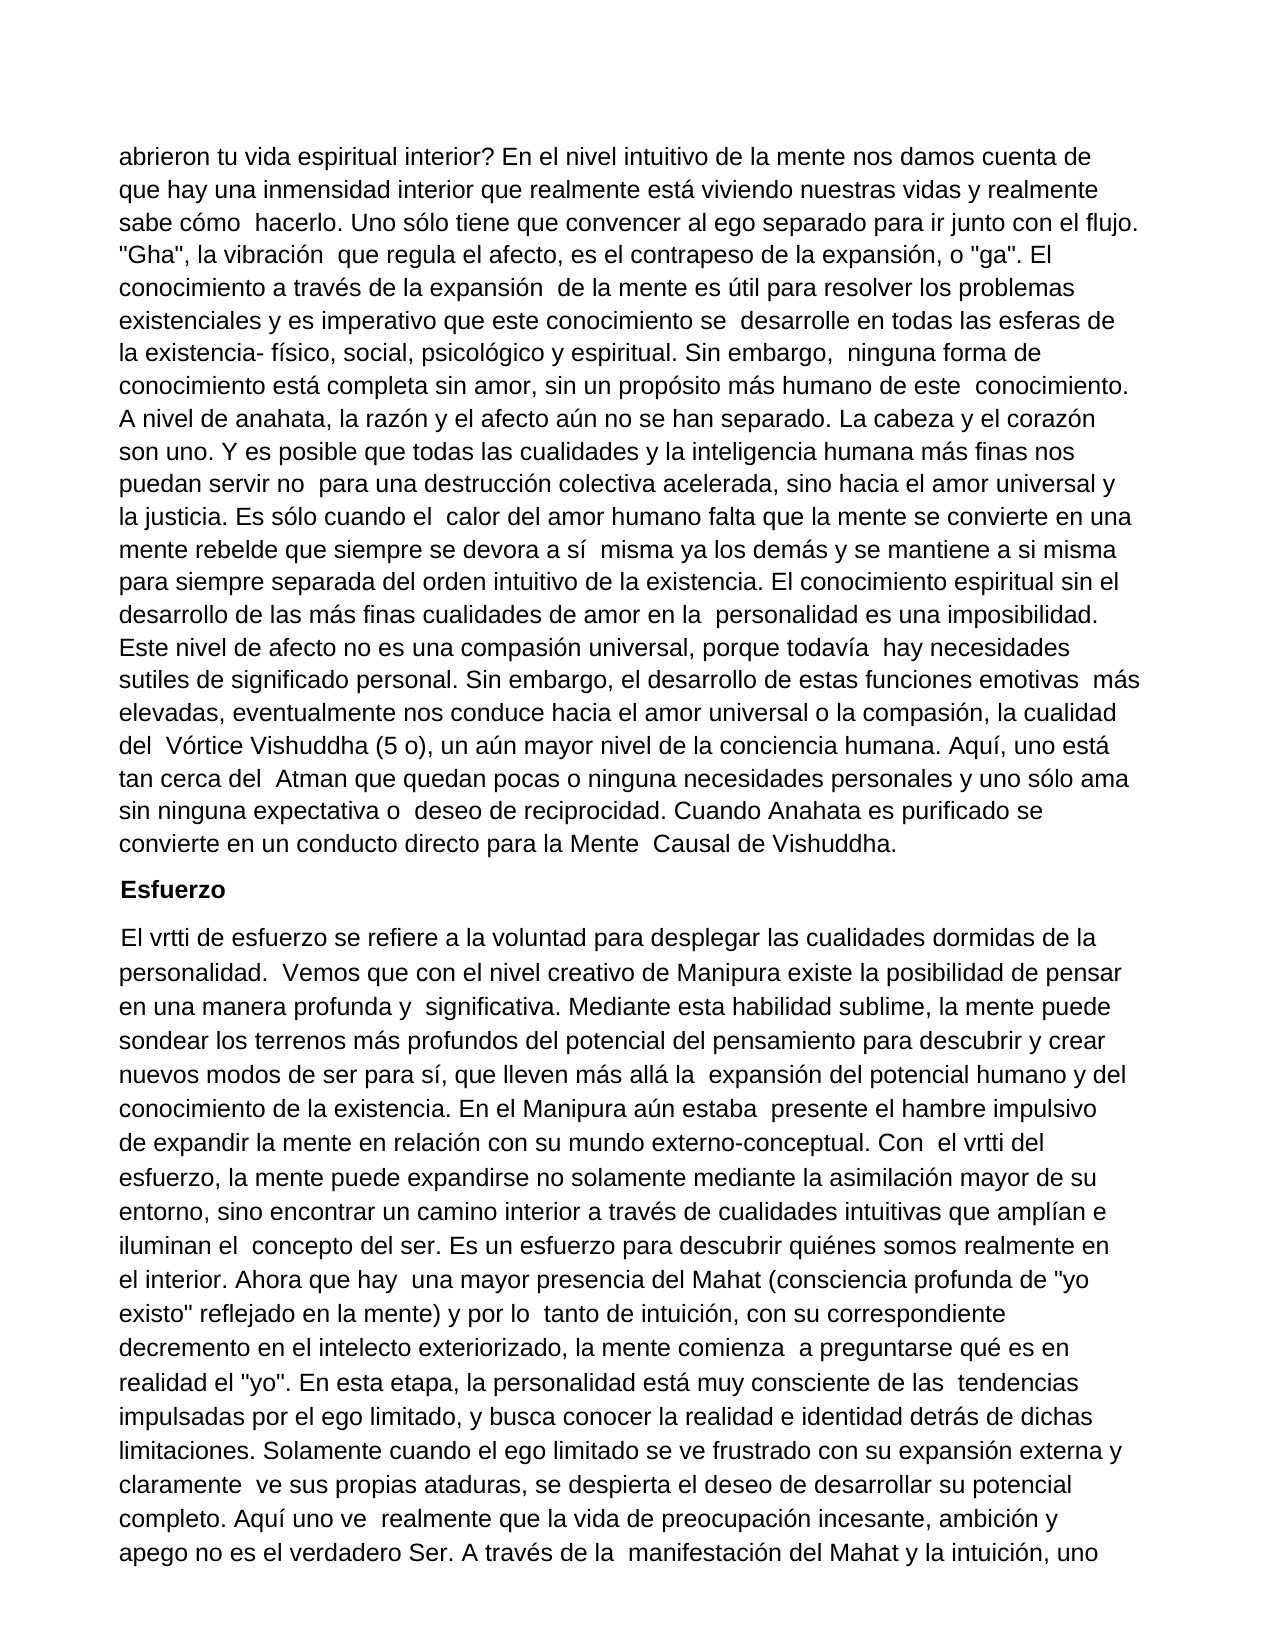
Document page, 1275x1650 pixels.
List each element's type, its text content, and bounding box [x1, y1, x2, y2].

text Esfuerzo [120, 875, 1150, 904]
text abrieron tu vida espiritual interior? En el nivel intuitivo de la mente nos damos cuenta de que hay una inmensidad interior que realmente está viviendo nuestras vidas y realmente sabe cómo hacerlo. Uno sólo tiene que convencer al ego separado para ir junto con el flujo. "Gha", la vibración que regula el afecto, es el contrapeso de la expansión, o "ga". El conocimiento a través de la expansión de la mente es útil para resolver los problemas existenciales y es imperativo que este conocimiento se desarrolle en todas las esferas de la existencia- físico, social, psicológico y espiritual. Sin embargo, ninguna forma de conocimiento está completa sin amor, sin un propósito más humano de este conocimiento. A nivel de anahata, la razón y el afecto aún no se han separado. La cabeza y el corazón son uno. Y es posible que todas las cualidades y la inteligencia humana más finas nos puedan servir no para una destrucción colectiva acelerada, sino hacia el amor universal y la justicia. Es sólo cuando el calor del amor humano falta que la mente se convierte en una mente rebelde que siempre se devora a sí misma ya los demás y se mantiene a si misma para siempre separada del orden intuitivo de la existencia. El conocimiento espiritual sin el desarrollo de las más finas cualidades de amor en la personalidad es una imposibilidad. Este nivel de afecto no es una compasión universal, porque todavía hay necesidades sutiles de significado personal. Sin embargo, el desarrollo de estas funciones emotivas más elevadas, eventualmente nos conduce hacia el amor universal o la compasión, la cualidad del Vórtice Vishuddha (5 o), un aún mayor nivel de la conciencia humana. Aquí, uno está tan cerca del Atman que quedan pocas o ninguna necesidades personales y uno sólo ama sin ninguna expectativa o deseo de reciprocidad. Cuando Anahata es purificado se convierte en un conducto directo para la Mente Causal de Vishuddha. [118, 142, 1142, 858]
text El vrtti de esfuerzo se refiere a la voluntad para desplegar las cualidades dormidas de la personalidad. Vemos que con el nivel creativo de Manipura existe la posibilidad de pensar en una manera profunda y significativa. Mediante esta habilidad sublime, la mente puede sondear los terrenos más profundos del potencial del pensamiento para descubrir y crear nuevos modos de ser para sí, que lleven más allá la expansión del potencial humano y del conocimiento de la existencia. En el Manipura aún estaba presente el hambre impulsivo de expandir la mente en relación con su mundo externo-conceptual. Con el vrtti del esfuerzo, la mente puede expandirse no solamente mediante la asimilación mayor de su entorno, sino encontrar un camino interior a través de cualidades intuitivas que amplían e iluminan el concepto del ser. Es un esfuerzo para descubrir quiénes somos realmente en el interior. Ahora que hay una mayor presencia del Mahat (consciencia profunda de "yo existo" reflejado en la mente) y por lo tanto de intuición, con su correspondiente decremento en el intelecto exteriorizado, la mente comienza a preguntarse qué es en realidad el "yo". En esta etapa, la personalidad está muy consciente de las tendencias impulsadas por el ego limitado, y busca conocer la realidad e identidad detrás de dichas limitaciones. Solamente cuando el ego limitado se ve frustrado con su expansión externa y claramente ve sus propias ataduras, se despierta el deseo de desarrollar su potencial completo. Aquí uno ve realmente que la vida de preocupación incesante, ambición y apego no es el verdadero Ser. A través de la manifestación del Mahat y la intuición, uno [118, 923, 1130, 1567]
